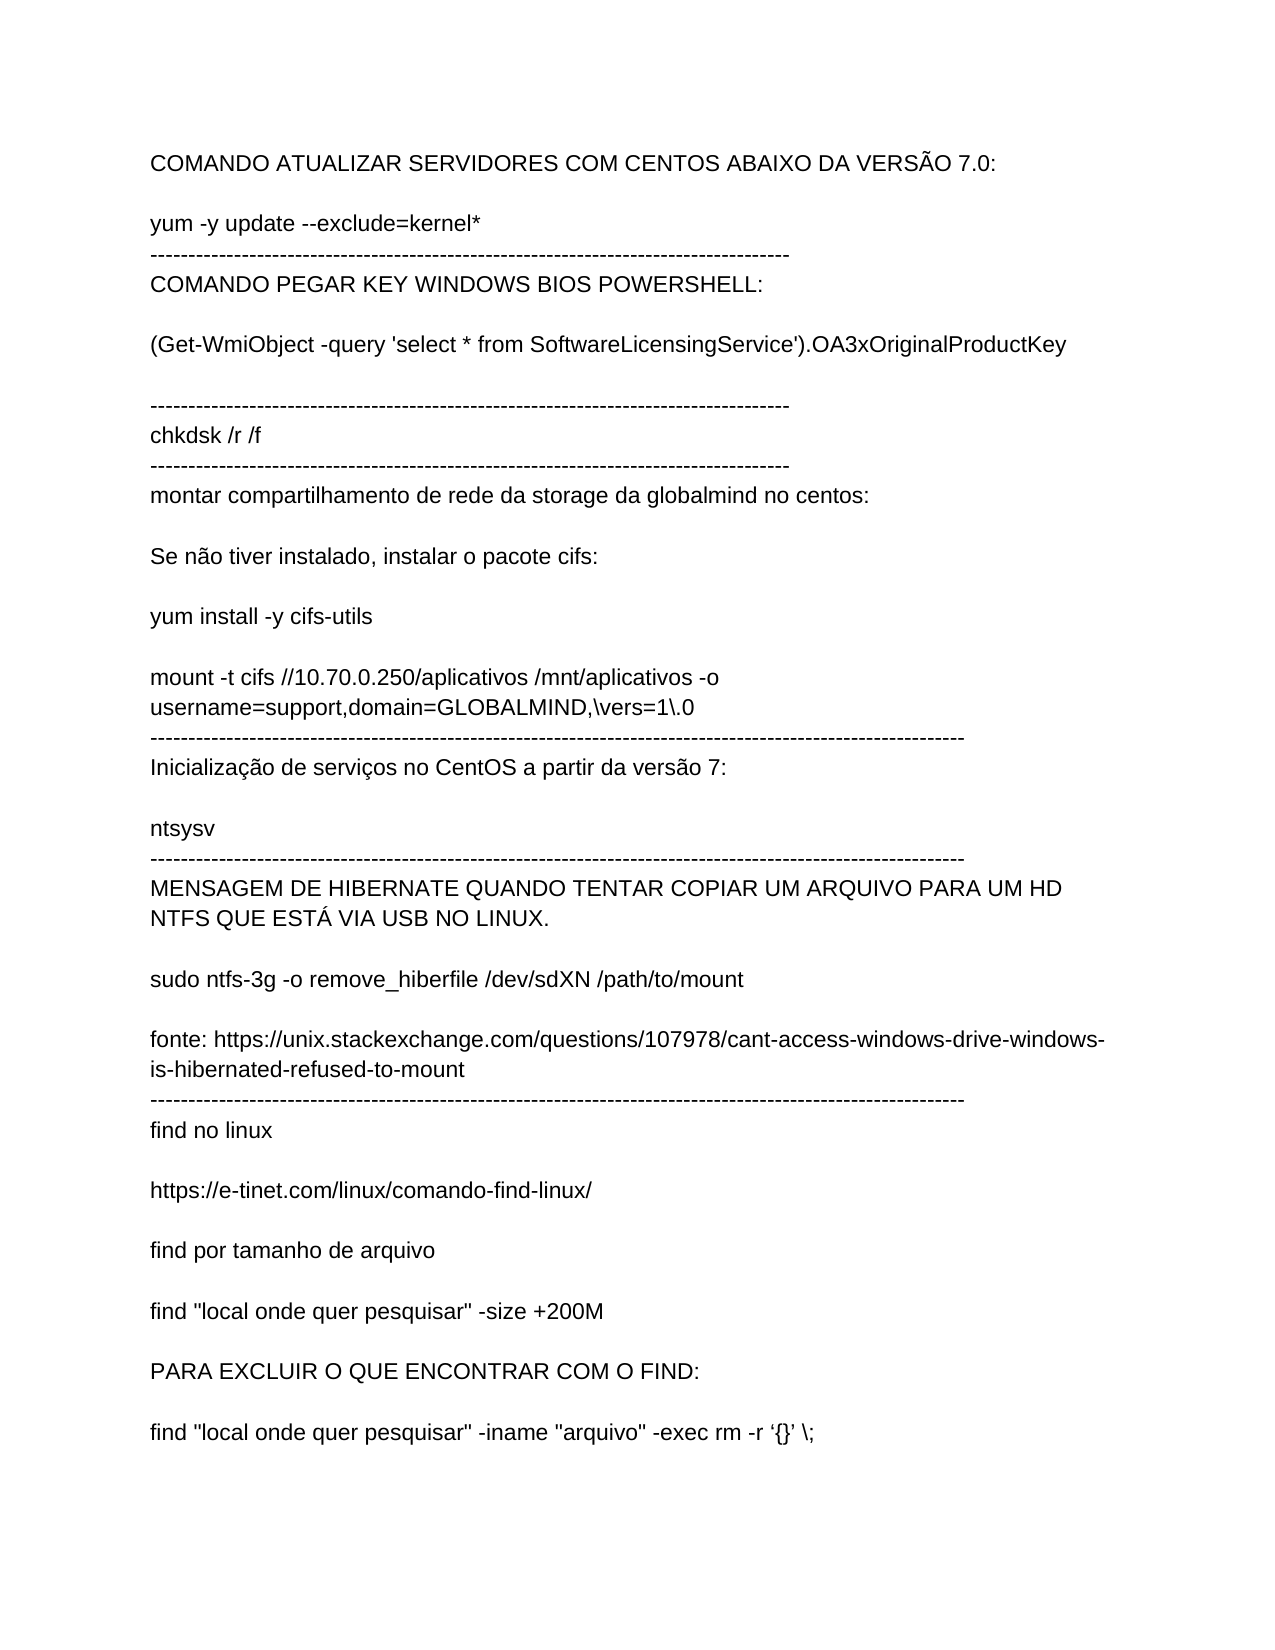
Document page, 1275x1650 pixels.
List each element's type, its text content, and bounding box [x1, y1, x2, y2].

text find no linux [150, 1117, 1125, 1143]
text ntsysv [150, 814, 1125, 841]
text (Get-WmiObject -query 'select * from SoftwareLicensingService').OA3xOriginalProductKey [150, 331, 1125, 358]
text ----------------------------------------------------------------------------------------------------------- [150, 845, 1125, 871]
text find por tamanho de arquivo [150, 1237, 1125, 1264]
text ------------------------------------------------------------------------------------ [150, 452, 1125, 478]
text find "local onde quer pesquisar" -size +200M [150, 1298, 1125, 1324]
text PARA EXCLUIR O QUE ENCONTRAR COM O FIND: [150, 1358, 1125, 1385]
text sudo ntfs-3g -o remove_hiberfile /dev/sdXN /path/to/mount [150, 966, 1125, 992]
text ----------------------------------------------------------------------------------------------------------- [150, 1086, 1125, 1113]
text COMANDO ATUALIZAR SERVIDORES COM CENTOS ABAIXO DA VERSÃO 7.0: [150, 150, 1125, 176]
text ------------------------------------------------------------------------------------ [150, 241, 1125, 267]
text MENSAGEM DE HIBERNATE QUANDO TENTAR COPIAR UM ARQUIVO PARA UM HD NTFS QUE ESTÁ VIA USB NO LINUX. [150, 875, 1125, 932]
text mount -t cifs //10.70.0.250/aplicativos /mnt/aplicativos -o username=support,domain=GLOBALMIND,\vers=1\.0 [150, 663, 1125, 720]
text yum install -y cifs-utils [150, 603, 1125, 629]
text COMANDO PEGAR KEY WINDOWS BIOS POWERSHELL: [150, 271, 1125, 297]
text find "local onde quer pesquisar" -iname "arquivo" -exec rm -r ‘{}’ \; [150, 1419, 1125, 1445]
text https://e-tinet.com/linux/comando-find-linux/ [150, 1177, 1125, 1203]
text ------------------------------------------------------------------------------------ [150, 392, 1125, 418]
text montar compartilhamento de rede da storage da globalmind no centos: [150, 482, 1125, 509]
text Se não tiver instalado, instalar o pacote cifs: [150, 543, 1125, 569]
text Inicialização de serviços no CentOS a partir da versão 7: [150, 754, 1125, 781]
text ----------------------------------------------------------------------------------------------------------- [150, 724, 1125, 750]
text yum -y update --exclude=kernel* [150, 210, 1125, 237]
text chkdsk /r /f [150, 422, 1125, 448]
text fonte: https://unix.stackexchange.com/questions/107978/cant-access-windows-drive-windows-is-hibernated-refused-to-mount [150, 1026, 1125, 1083]
